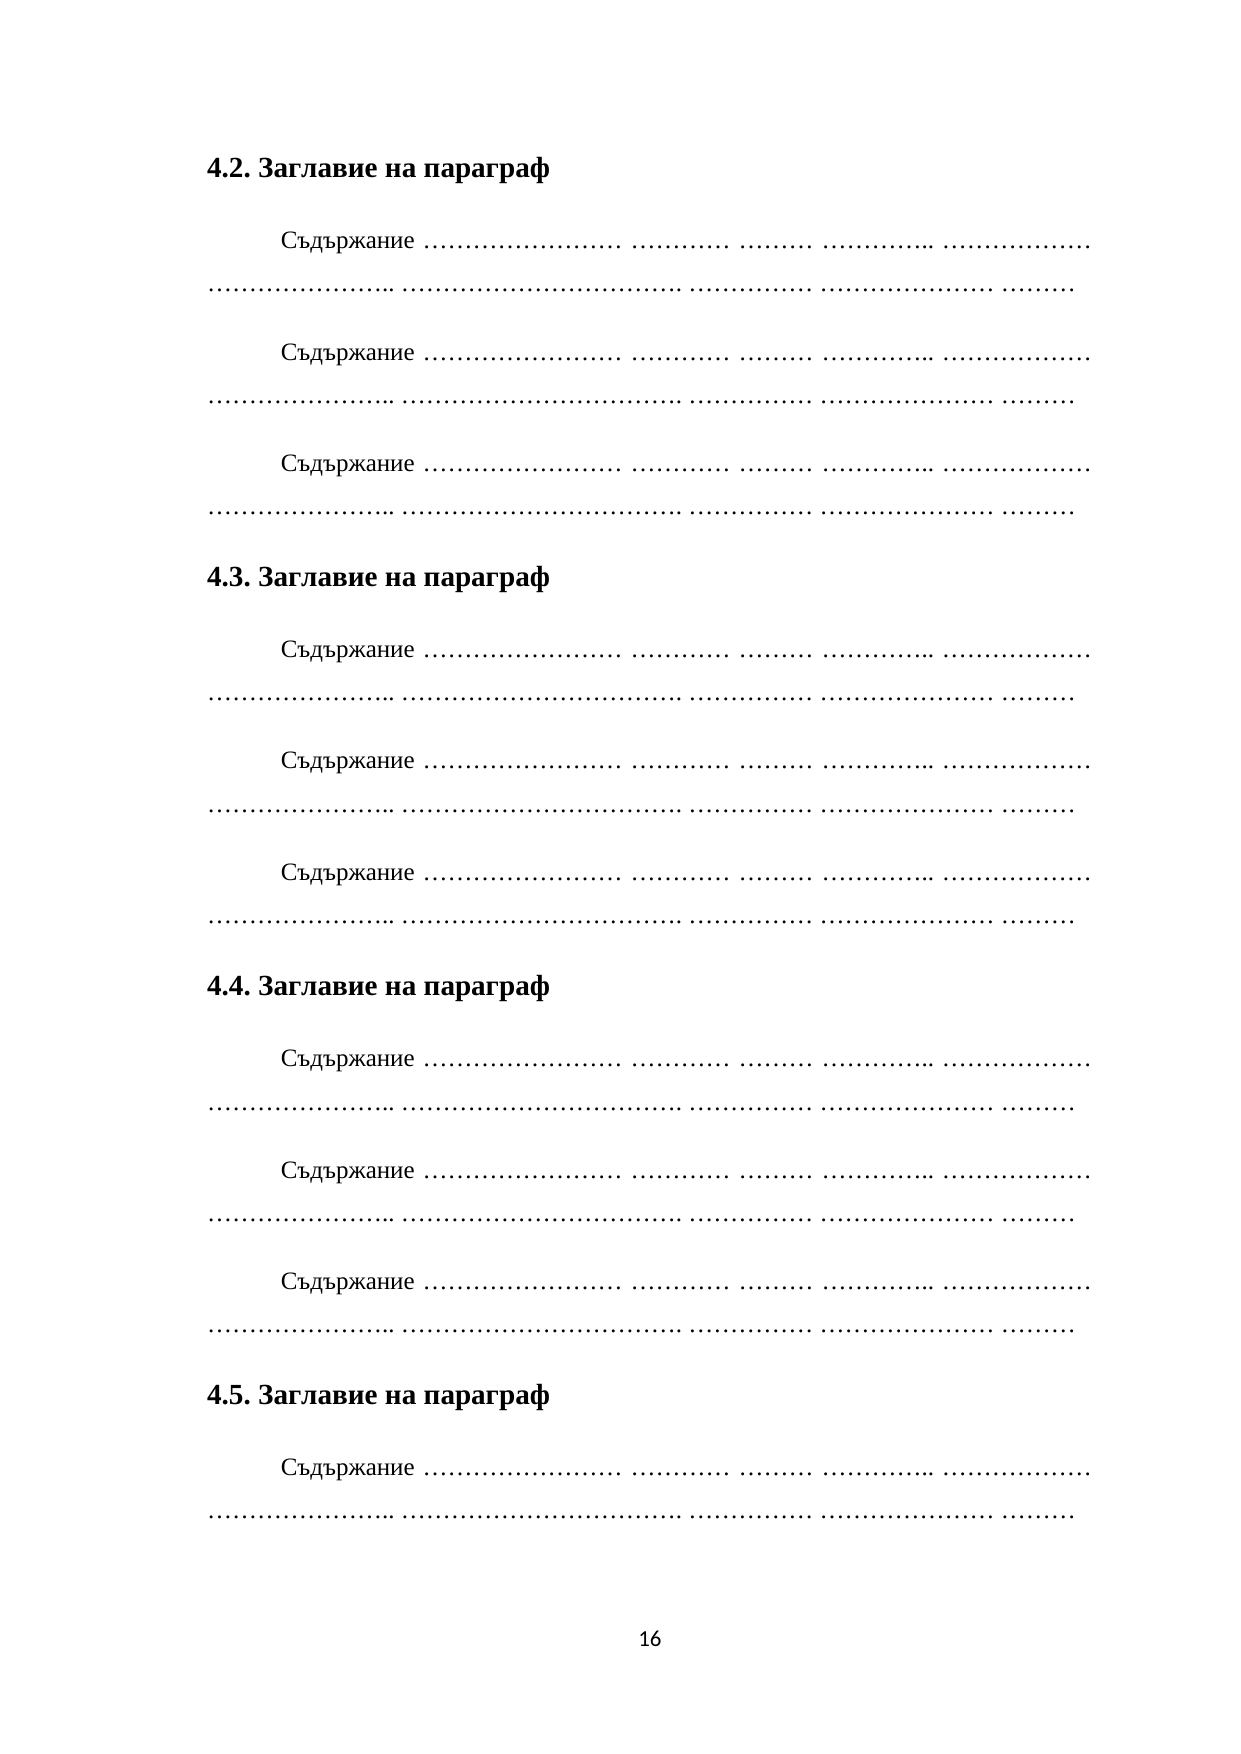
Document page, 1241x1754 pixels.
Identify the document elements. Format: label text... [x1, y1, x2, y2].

subtitle 4.4. Заглавие на параграф [207, 968, 1092, 1002]
subtitle 4.5. Заглавие на параграф [207, 1377, 1092, 1411]
text Съдържание …………………… ………… ……… ………….. ……………… ………………….. ……………………………. …………… ………………… ……… [207, 448, 1092, 520]
text Съдържание …………………… ………… ……… ………….. ……………… ………………….. ……………………………. …………… ………………… ……… [207, 857, 1092, 929]
text Съдържание …………………… ………… ……… ………….. ……………… ………………….. ……………………………. …………… ………………… ……… [207, 1043, 1092, 1115]
text Съдържание …………………… ………… ……… ………….. ……………… ………………….. ……………………………. …………… ………………… ……… [207, 337, 1092, 408]
text Съдържание …………………… ………… ……… ………….. ……………… ………………….. ……………………………. …………… ………………… ……… [207, 1266, 1092, 1338]
subtitle 4.3. Заглавие на параграф [207, 559, 1092, 593]
text Съдържание …………………… ………… ……… ………….. ……………… ………………….. ……………………………. …………… ………………… ……… [207, 1452, 1092, 1524]
text Съдържание …………………… ………… ……… ………….. ……………… ………………….. ……………………………. …………… ………………… ……… [207, 225, 1092, 297]
text Съдържание …………………… ………… ……… ………….. ……………… ………………….. ……………………………. …………… ………………… ……… [207, 634, 1092, 706]
text Съдържание …………………… ………… ……… ………….. ……………… ………………….. ……………………………. …………… ………………… ……… [207, 746, 1092, 817]
subtitle 4.2. Заглавие на параграф [207, 150, 1092, 183]
text Съдържание …………………… ………… ……… ………….. ……………… ………………….. ……………………………. …………… ………………… ……… [207, 1155, 1092, 1227]
